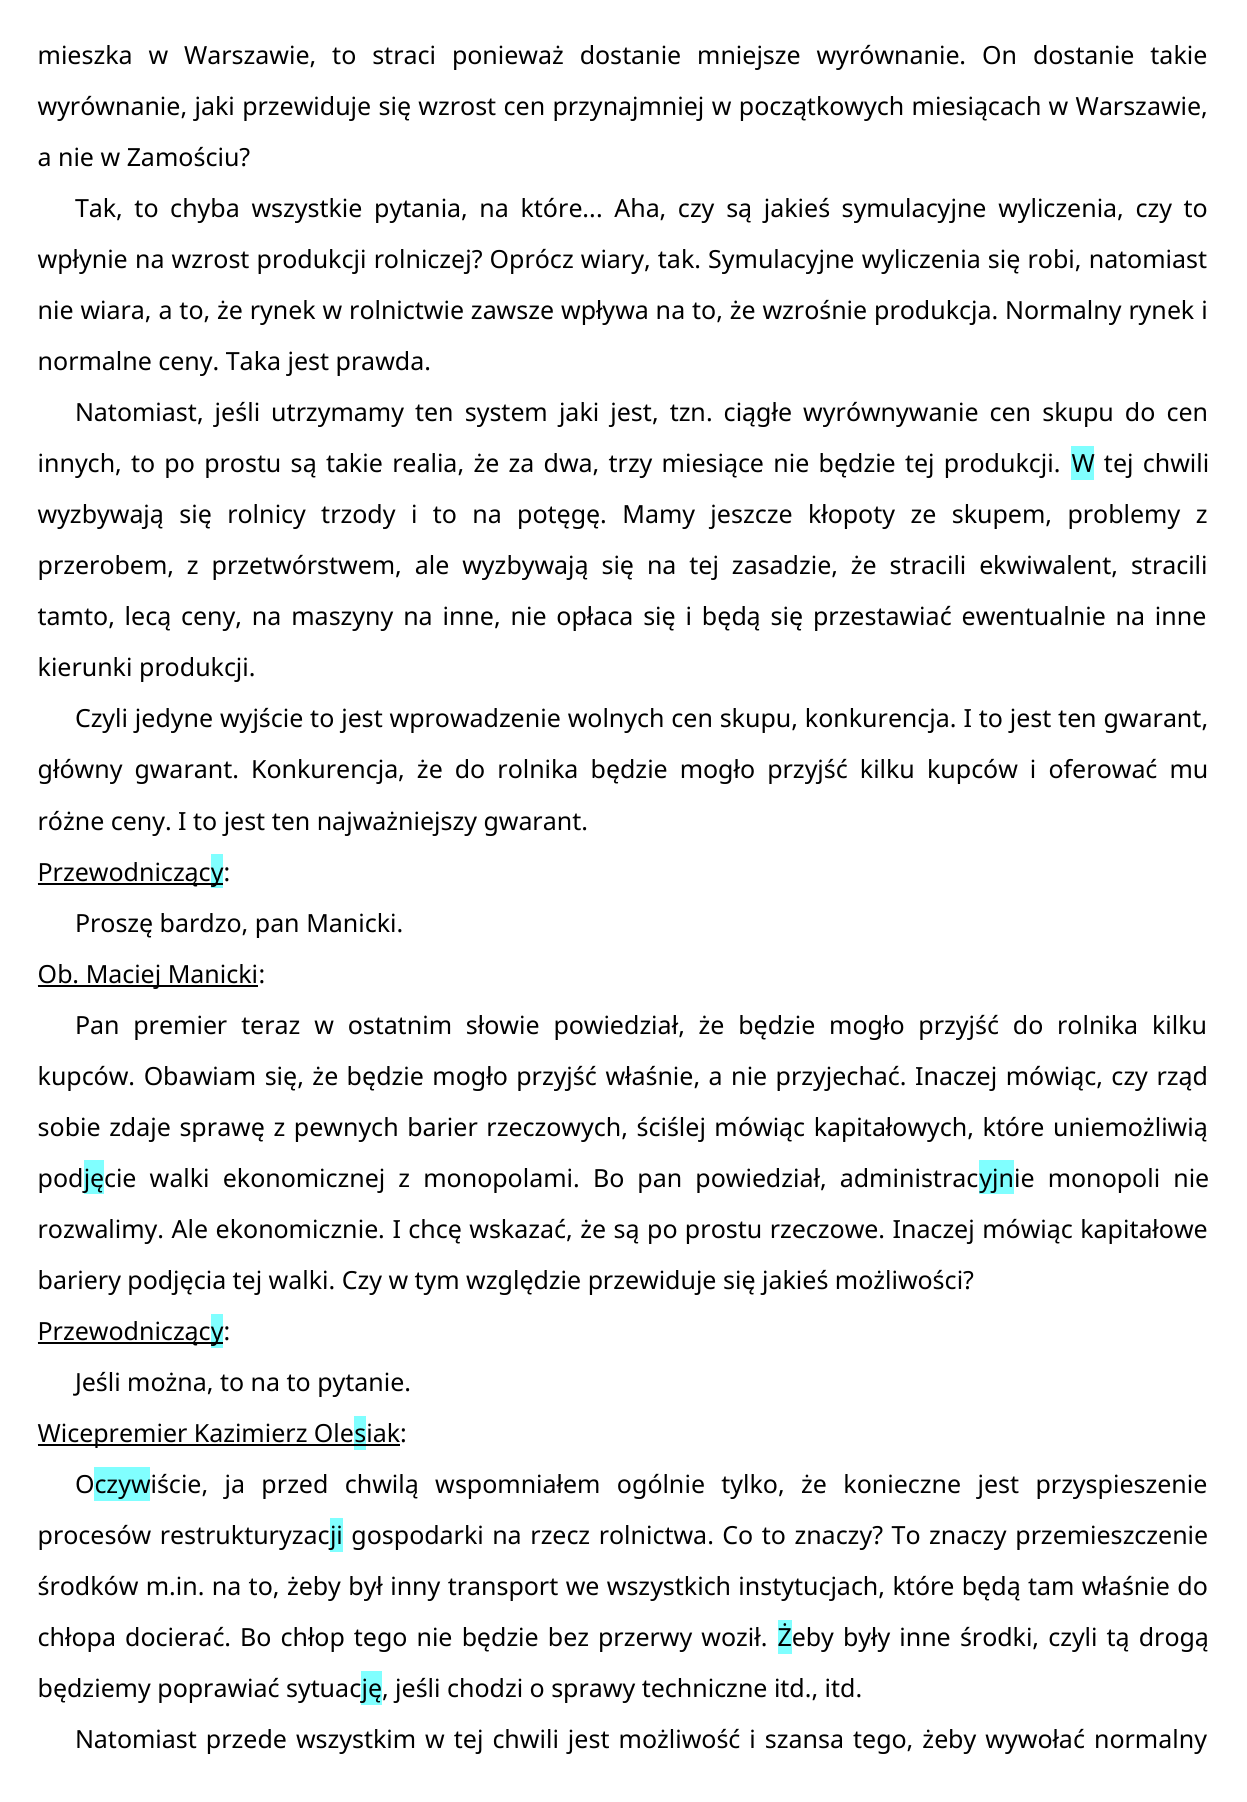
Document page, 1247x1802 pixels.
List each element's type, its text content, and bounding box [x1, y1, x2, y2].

text Tak, to chyba wszystkie pytania, na które... Aha, czy są jakieś symulacyjne wyliczenia, czy to wpłynie na wzrost produkcji rolniczej? Oprócz wiary, tak. Symulacyjne wyliczenia się robi, natomiast nie wiara, a to, że rynek w rolnictwie zawsze wpływa na to, że wzrośnie produkcja. Normalny rynek i normalne ceny. Taka jest prawda. [37, 191, 1209, 378]
text Proszę bardzo, pan Manicki. [37, 905, 1209, 939]
text Przewodniczący: [37, 1313, 1209, 1348]
text Jeśli można, to na to pytanie. [37, 1364, 1209, 1399]
text Przewodniczący: [37, 854, 1209, 888]
text Pan premier teraz w ostatnim słowie powiedział, że będzie mogło przyjść do rolnika kilku kupców. Obawiam się, że będzie mogło przyjść właśnie, a nie przyjechać. Inaczej mówiąc, czy rząd sobie zdaje sprawę z pewnych barier rzeczowych, ściślej mówiąc kapitałowych, które uniemożliwią podjęcie walki ekonomicznej z monopolami. Bo pan powiedział, administracyjnie monopoli nie rozwalimy. Ale ekonomicznie. I chcę wskazać, że są po prostu rzeczowe. Inaczej mówiąc kapitałowe bariery podjęcia tej walki. Czy w tym względzie przewiduje się jakieś możliwości? [37, 1007, 1209, 1297]
text mieszka w Warszawie, to straci ponieważ dostanie mniejsze wyrównanie. On dostanie takie wyrównanie, jaki przewiduje się wzrost cen przynajmniej w początkowych miesiącach w Warszawie, a nie w Zamościu? [37, 37, 1209, 174]
text Oczywiście, ja przed chwilą wspomniałem ogólnie tylko, że konieczne jest przyspieszenie procesów restrukturyzacji gospodarki na rzecz rolnictwa. Co to znaczy? To znaczy przemieszczenie środków m.in. na to, żeby był inny transport we wszystkich instytucjach, które będą tam właśnie do chłopa docierać. Bo chłop tego nie będzie bez przerwy woził. Żeby były inne środki, czyli tą drogą będziemy poprawiać sytuację, jeśli chodzi o sprawy techniczne itd., itd. [37, 1467, 1209, 1705]
text Wicepremier Kazimierz Olesiak: [37, 1416, 1209, 1450]
text Natomiast, jeśli utrzymamy ten system jaki jest, tzn. ciągłe wyrównywanie cen skupu do cen innych, to po prostu są takie realia, że za dwa, trzy miesiące nie będzie tej produkcji. W tej chwili wyzbywają się rolnicy trzody i to na potęgę. Mamy jeszcze kłopoty ze skupem, problemy z przerobem, z przetwórstwem, ale wyzbywają się na tej zasadzie, że stracili ekwiwalent, stracili tamto, lecą ceny, na maszyny na inne, nie opłaca się i będą się przestawiać ewentualnie na inne kierunki produkcji. [37, 395, 1209, 684]
text Ob. Maciej Manicki: [37, 956, 1209, 990]
text Czyli jedyne wyjście to jest wprowadzenie wolnych cen skupu, konkurencja. I to jest ten gwarant, główny gwarant. Konkurencja, że do rolnika będzie mogło przyjść kilku kupców i oferować mu różne ceny. I to jest ten najważniejszy gwarant. [37, 701, 1209, 837]
text Natomiast przede wszystkim w tej chwili jest możliwość i szansa tego, żeby wywołać normalny [37, 1722, 1209, 1756]
